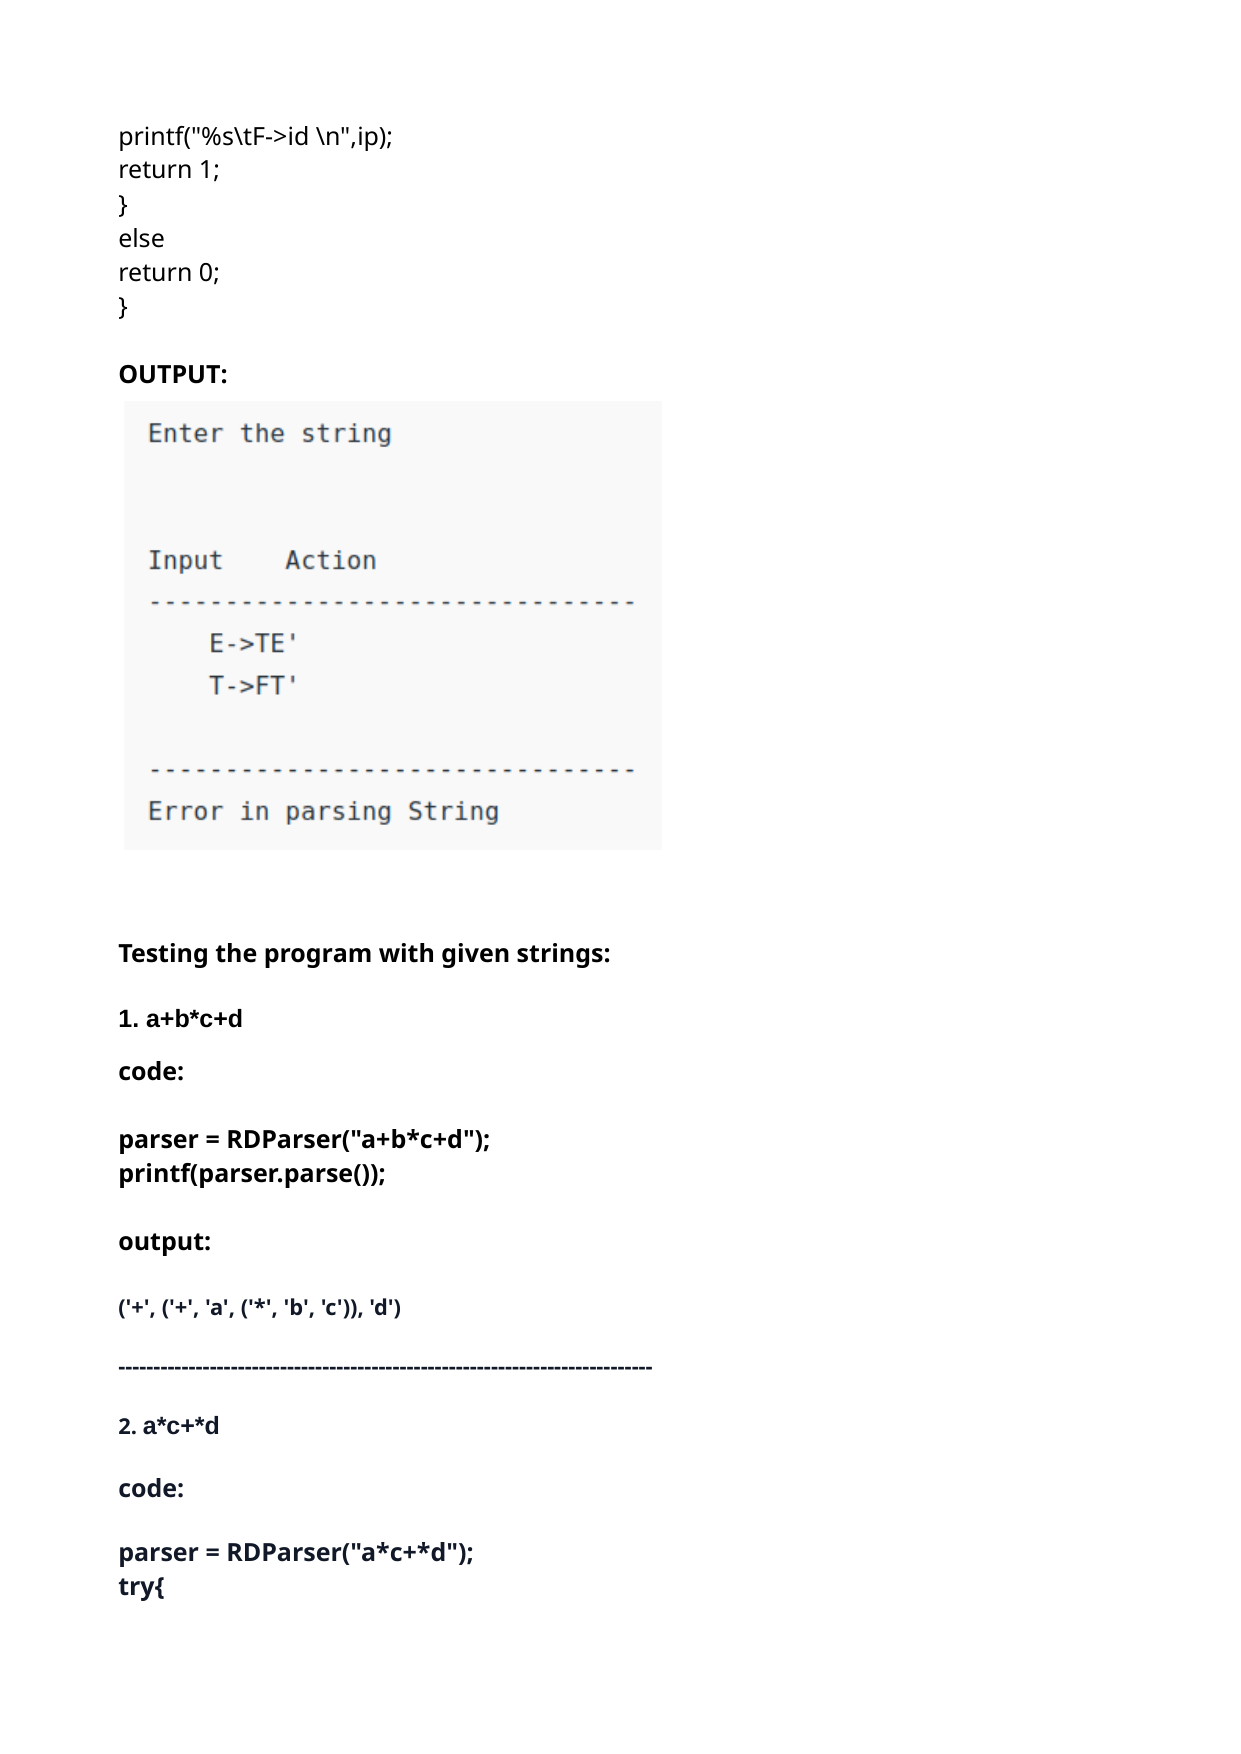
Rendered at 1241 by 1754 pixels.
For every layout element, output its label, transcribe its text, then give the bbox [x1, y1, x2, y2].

picture [124, 401, 662, 850]
text Testing the program with given strings: [118, 936, 1122, 970]
text output: [118, 1224, 1122, 1258]
text code: [118, 1053, 1122, 1087]
text printf(parser.parse()); [118, 1156, 1122, 1189]
text try{ [118, 1568, 1122, 1602]
text ('+', ('+', 'a', ('*', 'b', 'c')), 'd') [118, 1292, 1122, 1322]
list 1. a+b*c+d [118, 1004, 1122, 1032]
text parser = RDParser("a+b*c+d"); [118, 1121, 1122, 1156]
text code: [118, 1471, 1122, 1504]
text } [118, 186, 1122, 220]
text return 1; [118, 152, 1122, 186]
text 2. a*c+*d [118, 1411, 1122, 1441]
text else [118, 220, 1122, 254]
text parser = RDParser("a*c+*d"); [118, 1534, 1122, 1568]
text return 0; [118, 254, 1122, 288]
text printf("%s\tF->id \n",ip); [118, 118, 1122, 152]
text OUTPUT: [118, 357, 1122, 391]
text } [118, 288, 1122, 322]
text ---------------------------------------------------------------------------- [118, 1351, 1122, 1381]
